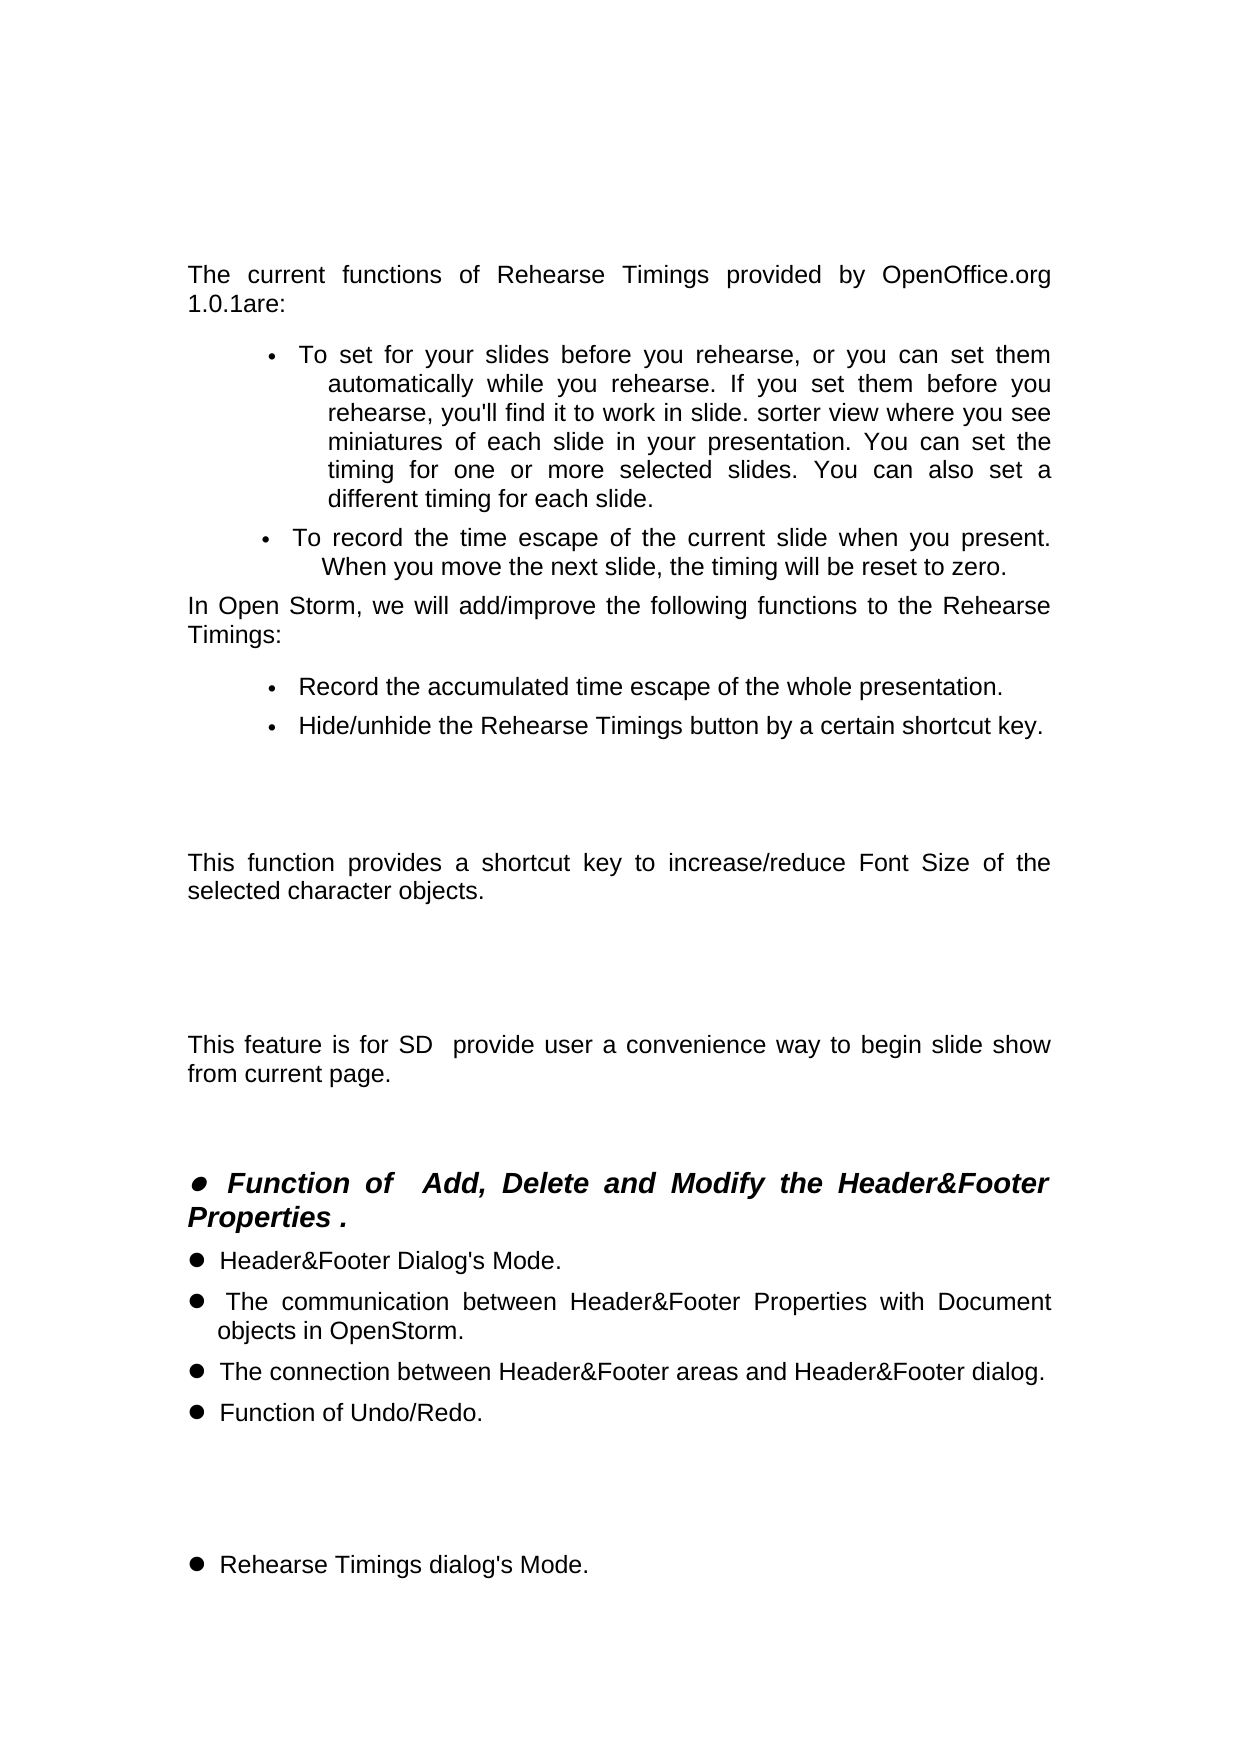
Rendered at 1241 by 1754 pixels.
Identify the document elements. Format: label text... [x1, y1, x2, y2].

list To record the time escape of the current slide when you present. When you move the next slide, the timing will be reset to zero. [262, 523, 1053, 581]
list To set for your slides before you rehearse, or you can set them automatically while you rehearse. If you set them before you rehearse, you'll find it to work in slide. sorter view where you see miniatures of each slide in your presentation. You can set the timing for one or more selected slides. You can also set a different timing for each slide. [269, 340, 1053, 513]
text  The connection between Header&Footer areas and Header&Footer dialog. [187, 1357, 1053, 1386]
text  Header&Footer Dialog's Mode. [187, 1246, 1053, 1274]
text In Open Storm, we will add/improve the following functions to the Rehearse Timings: [187, 591, 1053, 649]
text  Function of Undo/Redo. [187, 1398, 1053, 1427]
text This function provides a shortcut key to increase/reduce Font Size of the selected character objects. [187, 847, 1053, 905]
text  Rehearse Timings dialog's Mode. [187, 1550, 1053, 1579]
list Record the accumulated time escape of the whole presentation. [269, 672, 1053, 700]
list Hide/unhide the Rehearse Timings button by a certain shortcut key. [269, 711, 1053, 739]
text This feature is for SD provide user a convenience way to begin slide show from current page. [187, 1030, 1053, 1087]
text  The communication between Header&Footer Properties with Document objects in OpenStorm. [187, 1287, 1053, 1344]
subtitle  Function of Add, Delete and Modify the Header&Footer Properties . [187, 1166, 1053, 1233]
text The current functions of Rehearse Timings provided by OpenOffice.org 1.0.1are: [187, 260, 1053, 317]
